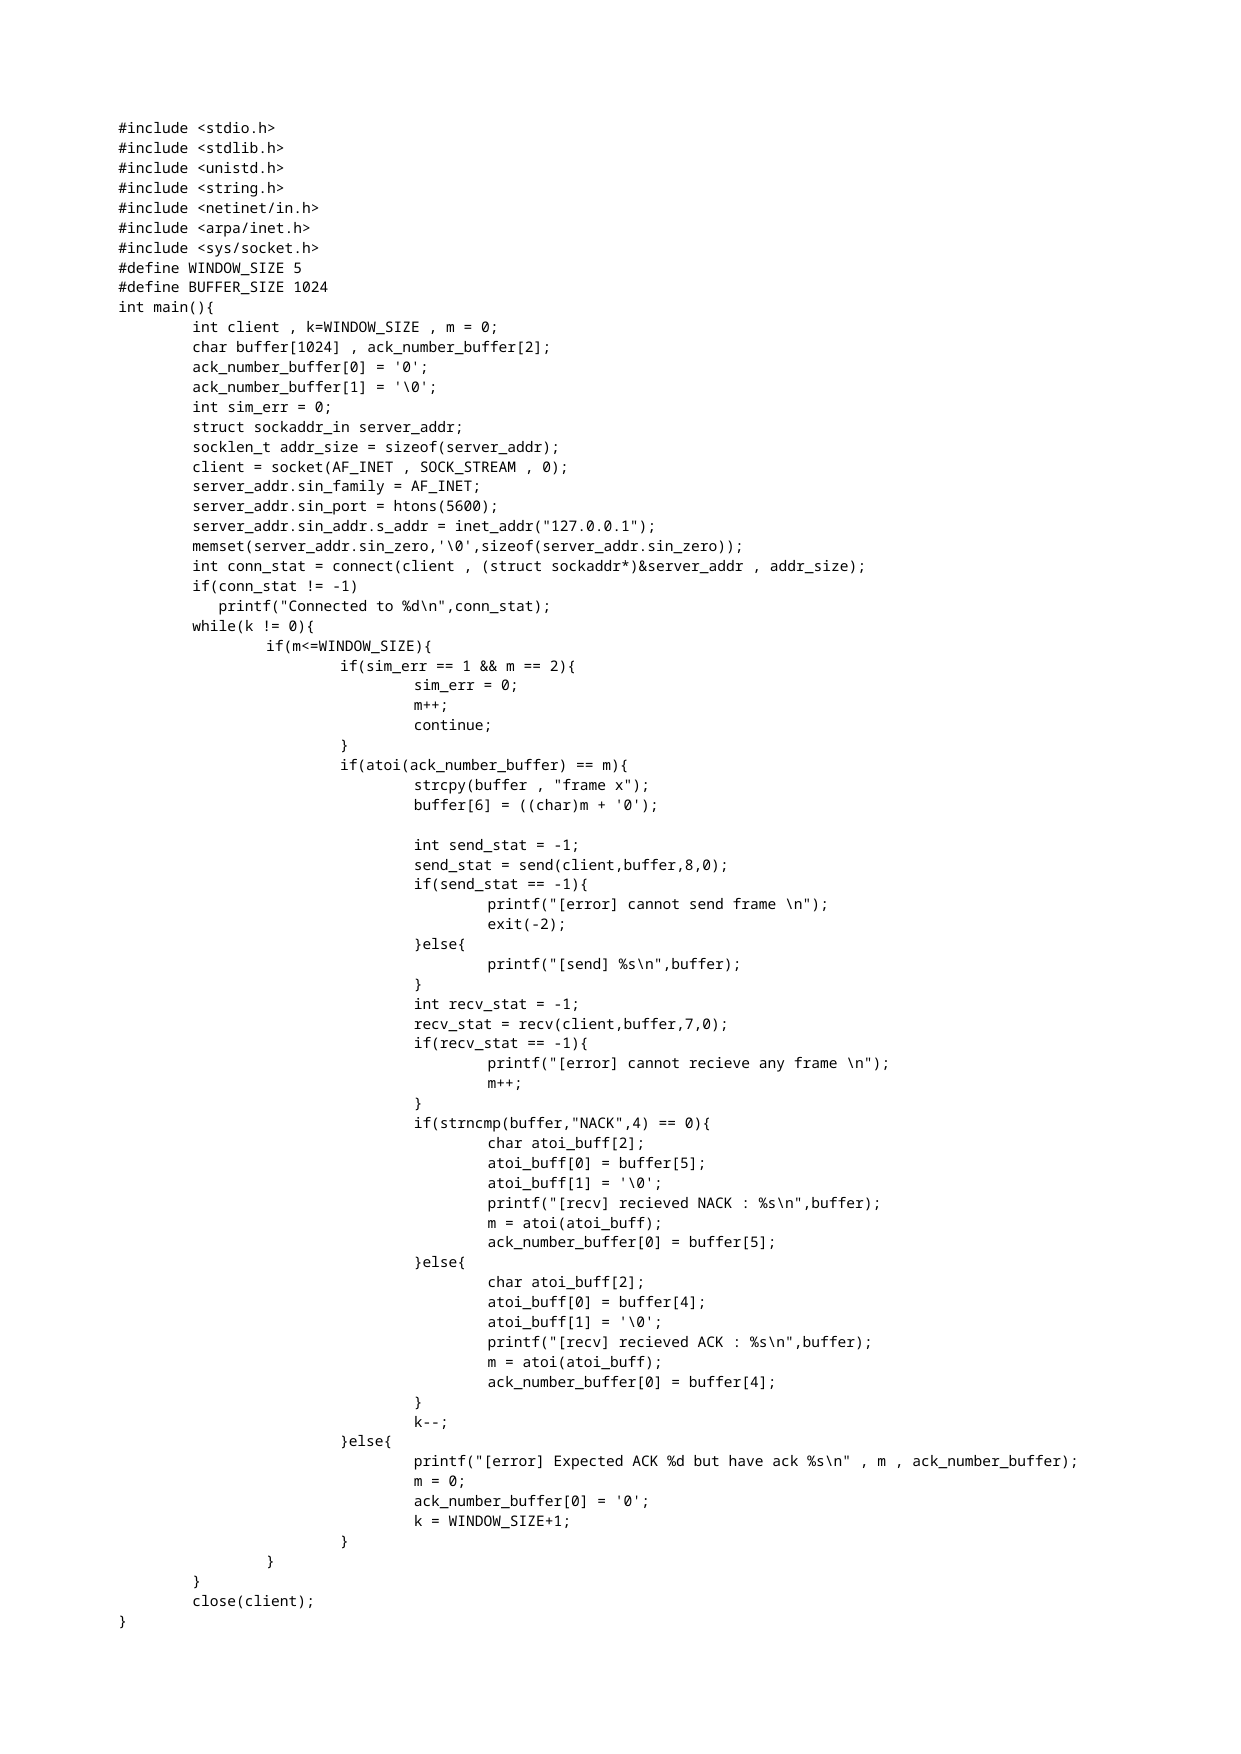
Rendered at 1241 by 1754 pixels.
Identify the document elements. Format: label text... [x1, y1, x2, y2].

text }else{ [118, 1252, 1122, 1272]
text if(send_stat == -1){ [118, 874, 1122, 894]
text k = WINDOW_SIZE+1; [118, 1511, 1122, 1531]
text int conn_stat = connect(client , (struct sockaddr*)&server_addr , addr_size); [118, 556, 1122, 576]
text ack_number_buffer[0] = '0'; [118, 357, 1122, 377]
text } [118, 735, 1122, 755]
text #include <sys/socket.h> [118, 237, 1122, 257]
text m++; [118, 1073, 1122, 1093]
text #define BUFFER_SIZE 1024 [118, 277, 1122, 297]
text server_addr.sin_family = AF_INET; [118, 476, 1122, 496]
text while(k != 0){ [118, 616, 1122, 635]
text k--; [118, 1411, 1122, 1431]
text int client , k=WINDOW_SIZE , m = 0; [118, 317, 1122, 337]
text client = socket(AF_INET , SOCK_STREAM , 0); [118, 456, 1122, 476]
text m++; [118, 695, 1122, 715]
text char buffer[1024] , ack_number_buffer[2]; [118, 337, 1122, 357]
text printf("[error] Expected ACK %d but have ack %s\n" , m , ack_number_buffer); [118, 1451, 1122, 1471]
text } [118, 1093, 1122, 1113]
text printf("[error] cannot recieve any frame \n"); [118, 1053, 1122, 1073]
text m = atoi(atoi_buff); [118, 1212, 1122, 1232]
text struct sockaddr_in server_addr; [118, 417, 1122, 436]
text printf("[error] cannot send frame \n"); [118, 894, 1122, 914]
text ack_number_buffer[1] = '\0'; [118, 377, 1122, 397]
text m = atoi(atoi_buff); [118, 1352, 1122, 1372]
text } [118, 1571, 1122, 1590]
text printf("[send] %s\n",buffer); [118, 954, 1122, 974]
text #include <string.h> [118, 178, 1122, 198]
text char atoi_buff[2]; [118, 1133, 1122, 1153]
text printf("[recv] recieved ACK : %s\n",buffer); [118, 1332, 1122, 1352]
text memset(server_addr.sin_zero,'\0',sizeof(server_addr.sin_zero)); [118, 536, 1122, 556]
text } [118, 974, 1122, 993]
text printf("[recv] recieved NACK : %s\n",buffer); [118, 1192, 1122, 1212]
text sim_err = 0; [118, 675, 1122, 695]
text recv_stat = recv(client,buffer,7,0); [118, 1013, 1122, 1033]
text ack_number_buffer[0] = buffer[5]; [118, 1232, 1122, 1252]
text }else{ [118, 1431, 1122, 1451]
text if(strncmp(buffer,"NACK",4) == 0){ [118, 1113, 1122, 1133]
text socklen_t addr_size = sizeof(server_addr); [118, 436, 1122, 456]
text #include <stdlib.h> [118, 138, 1122, 158]
text if(recv_stat == -1){ [118, 1033, 1122, 1053]
text atoi_buff[0] = buffer[4]; [118, 1292, 1122, 1312]
text #include <stdio.h> [118, 118, 1122, 138]
text send_stat = send(client,buffer,8,0); [118, 854, 1122, 874]
text close(client); [118, 1590, 1122, 1610]
text } [118, 1610, 1122, 1630]
text ack_number_buffer[0] = '0'; [118, 1491, 1122, 1511]
text printf("Connected to %d\n",conn_stat); [118, 596, 1122, 616]
text #define WINDOW_SIZE 5 [118, 257, 1122, 277]
text atoi_buff[1] = '\0'; [118, 1173, 1122, 1192]
text char atoi_buff[2]; [118, 1272, 1122, 1292]
text } [118, 1551, 1122, 1571]
text buffer[6] = ((char)m + '0'); [118, 794, 1122, 814]
text ack_number_buffer[0] = buffer[4]; [118, 1372, 1122, 1391]
text if(m<=WINDOW_SIZE){ [118, 635, 1122, 655]
text atoi_buff[1] = '\0'; [118, 1312, 1122, 1332]
text int main(){ [118, 297, 1122, 317]
text atoi_buff[0] = buffer[5]; [118, 1153, 1122, 1173]
text #include <unistd.h> [118, 158, 1122, 178]
text continue; [118, 715, 1122, 735]
text }else{ [118, 934, 1122, 954]
text } [118, 1531, 1122, 1551]
text if(atoi(ack_number_buffer) == m){ [118, 755, 1122, 775]
text #include <netinet/in.h> [118, 198, 1122, 218]
text m = 0; [118, 1471, 1122, 1491]
text if(sim_err == 1 && m == 2){ [118, 655, 1122, 675]
text int recv_stat = -1; [118, 993, 1122, 1013]
text int send_stat = -1; [118, 834, 1122, 854]
text } [118, 1391, 1122, 1411]
text int sim_err = 0; [118, 397, 1122, 417]
text strcpy(buffer , "frame x"); [118, 775, 1122, 794]
text #include <arpa/inet.h> [118, 218, 1122, 237]
text server_addr.sin_port = htons(5600); [118, 496, 1122, 516]
text if(conn_stat != -1) [118, 576, 1122, 596]
text server_addr.sin_addr.s_addr = inet_addr("127.0.0.1"); [118, 516, 1122, 536]
text exit(-2); [118, 914, 1122, 934]
